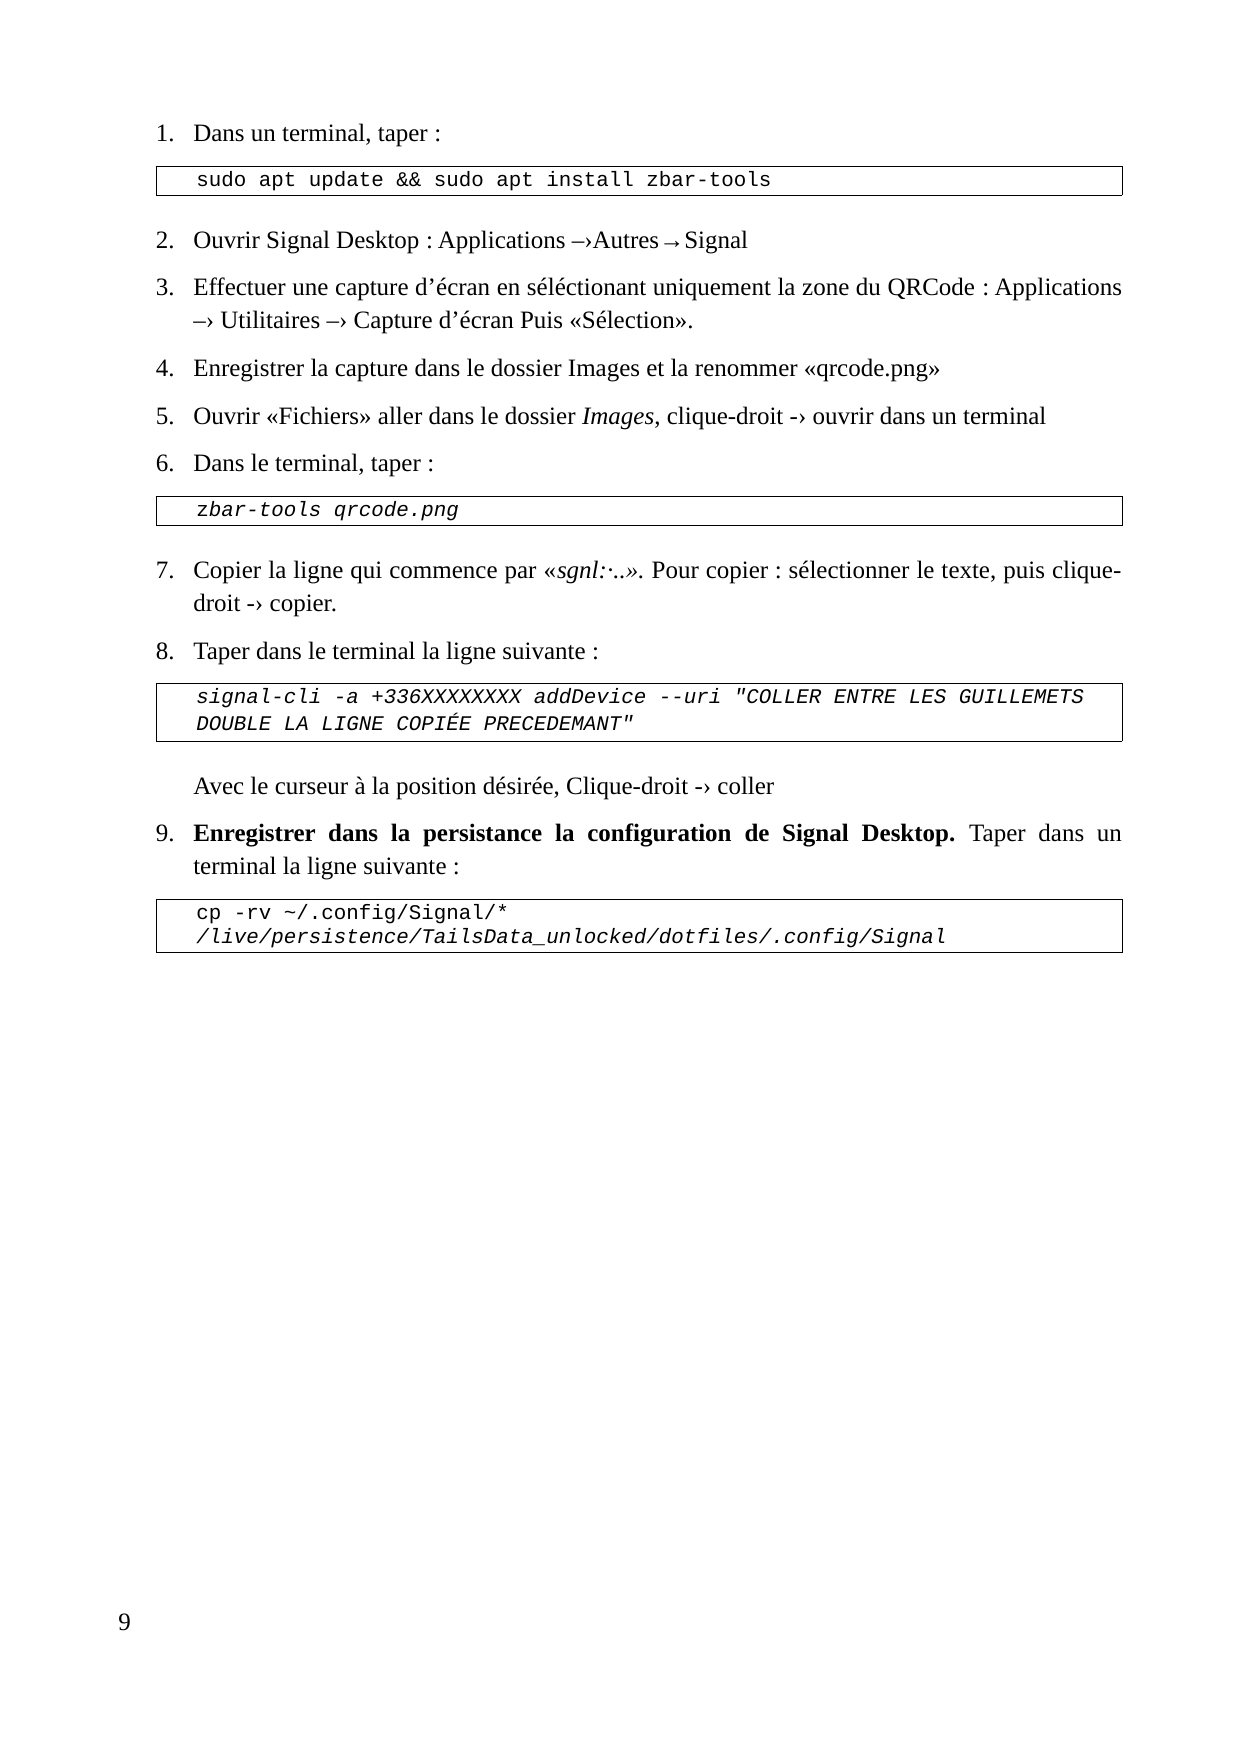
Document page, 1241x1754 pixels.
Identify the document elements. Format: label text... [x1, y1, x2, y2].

list sudo apt update && sudo apt install zbar-tools [157, 167, 1122, 195]
list Enregistrer dans la persistance la configuration de Signal Desktop. Taper dans un terminal la ligne suivante : [156, 818, 1122, 880]
list Ouvrir Signal Desktop : Applications –›Autres→Signal [156, 225, 1122, 254]
list Ouvrir «Fichiers» aller dans le dossier Images, clique-droit -› ouvrir dans un terminal [156, 401, 1122, 429]
list Enregistrer la capture dans le dossier Images et la renommer «qrcode.png» [156, 353, 1122, 382]
list Effectuer une capture d’écran en séléctionant uniquement la zone du QRCode : Applications –› Utilitaires –› Capture d’écran Puis «Sélection». [156, 272, 1122, 334]
list cp -rv ~/.config/Signal/* /live/persistence/TailsData_unlocked/dotfiles/.config/Signal [157, 900, 1122, 952]
list Dans le terminal, taper : [156, 448, 1122, 477]
list zbar-tools qrcode.png [157, 497, 1122, 525]
list signal-cli -a +336XXXXXXXX addDevice --uri "COLLER ENTRE LES GUILLEMETS DOUBLE LA LIGNE COPIÉE PRECEDEMANT" [157, 684, 1122, 741]
list Avec le curseur à la position désirée, Clique-droit -› coller [156, 771, 1122, 799]
list Dans un terminal, taper : [156, 118, 1122, 147]
list Taper dans le terminal la ligne suivante : [156, 636, 1122, 664]
list Copier la ligne qui commence par «sgnl:·..». Pour copier : sélectionner le texte, puis clique-droit -› copier. [156, 555, 1122, 617]
